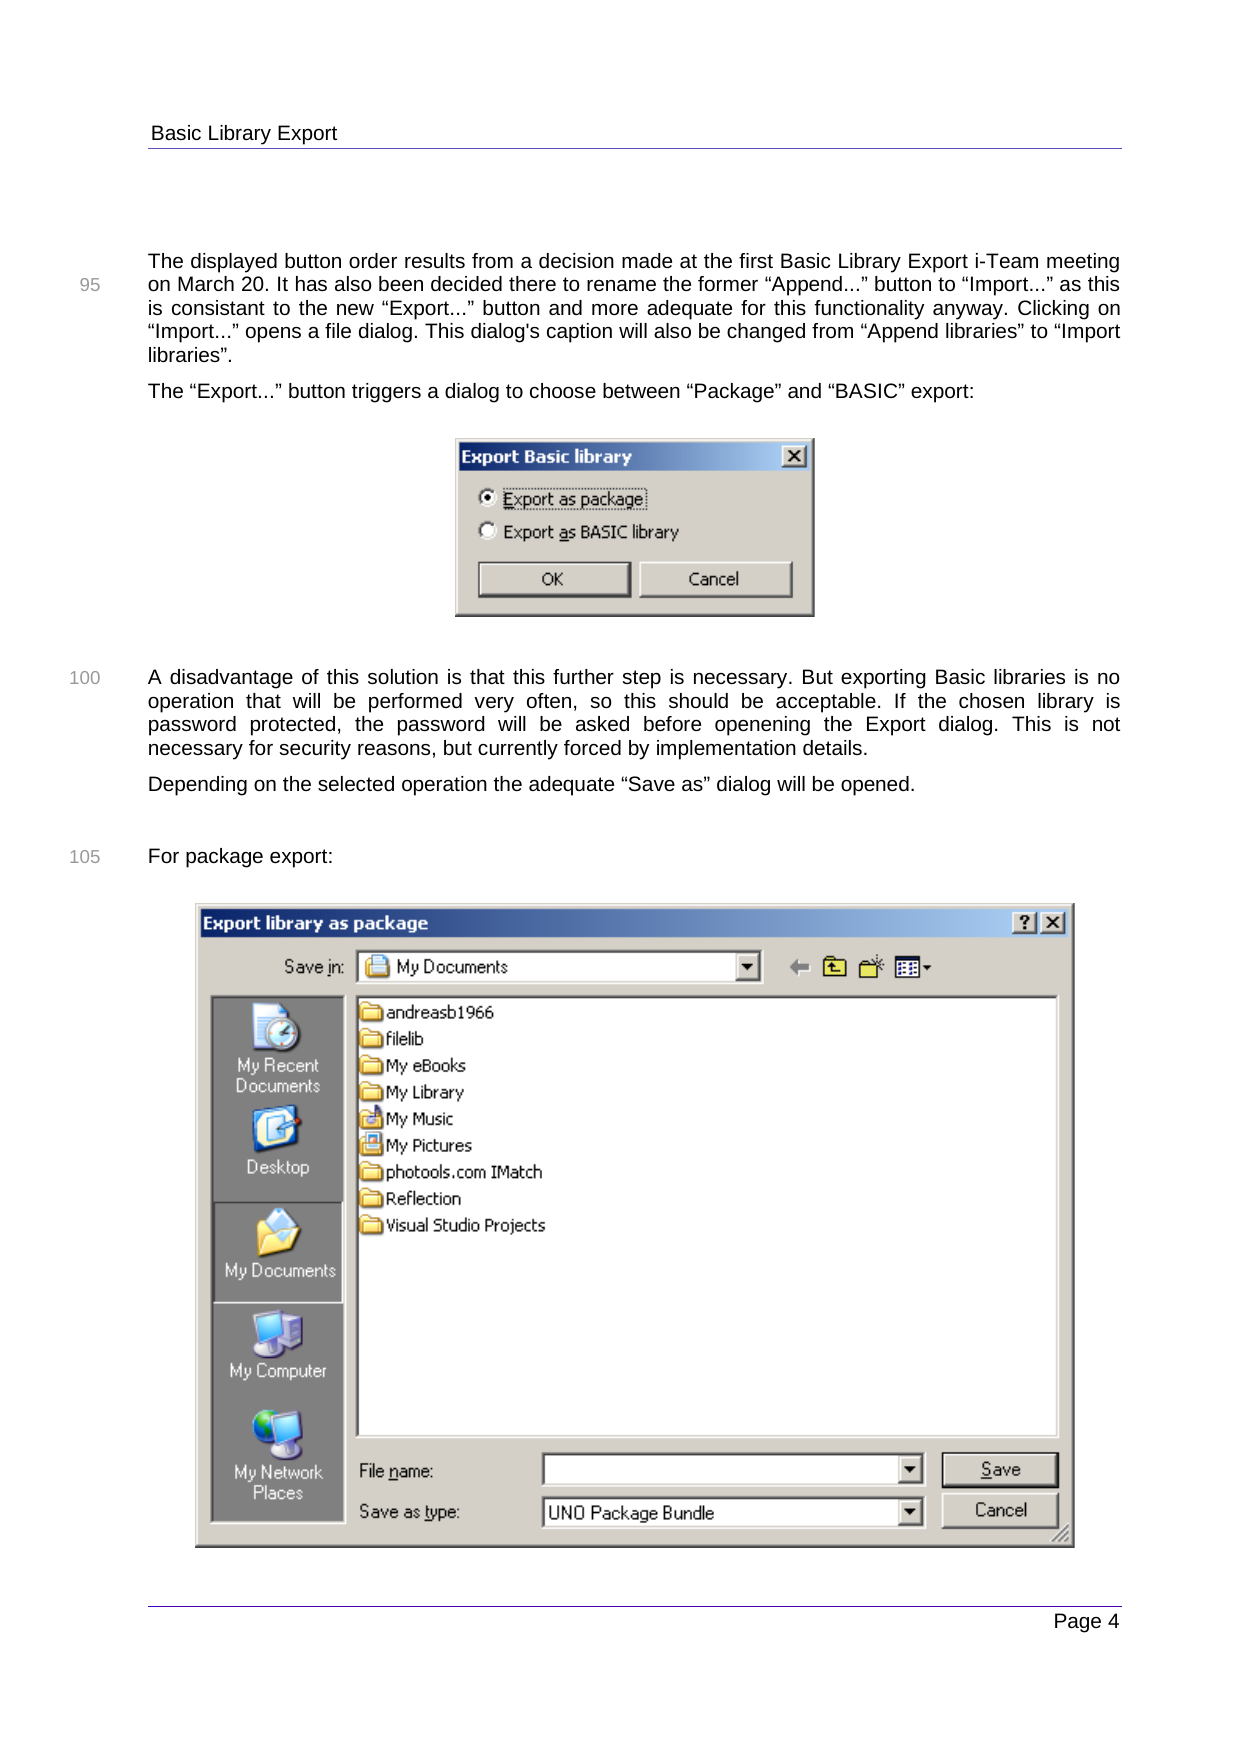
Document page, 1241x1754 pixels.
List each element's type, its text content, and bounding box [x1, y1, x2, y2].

text For package export: [148, 844, 1122, 891]
text A disadvantage of this solution is that this further step is necessary. But exporting Basic libraries is no operation that will be performed very often, so this should be acceptable. If the chosen library is password protected, the password will be asked before openening the Export dialog. This is not necessary for security reasons, but currently forced by implementation details. [148, 666, 1122, 760]
text The “Export...” button triggers a dialog to choose between “Package” and “BASIC” export: [148, 379, 1122, 403]
picture [195, 903, 1075, 1548]
text The displayed button order results from a decision made at the first Basic Library Export i-Team meeting on March 20. It has also been decided there to rename the former “Append...” button to “Import...” as this is consistant to the new “Export...” button and more adequate for this functionality anyway. Clicking on “Import...” opens a file dialog. This dialog's caption will also be changed from “Append libraries” to “Import libraries”. [148, 249, 1122, 367]
picture [455, 438, 815, 617]
text Depending on the selected operation the adequate “Save as” dialog will be opened. [148, 772, 1122, 796]
